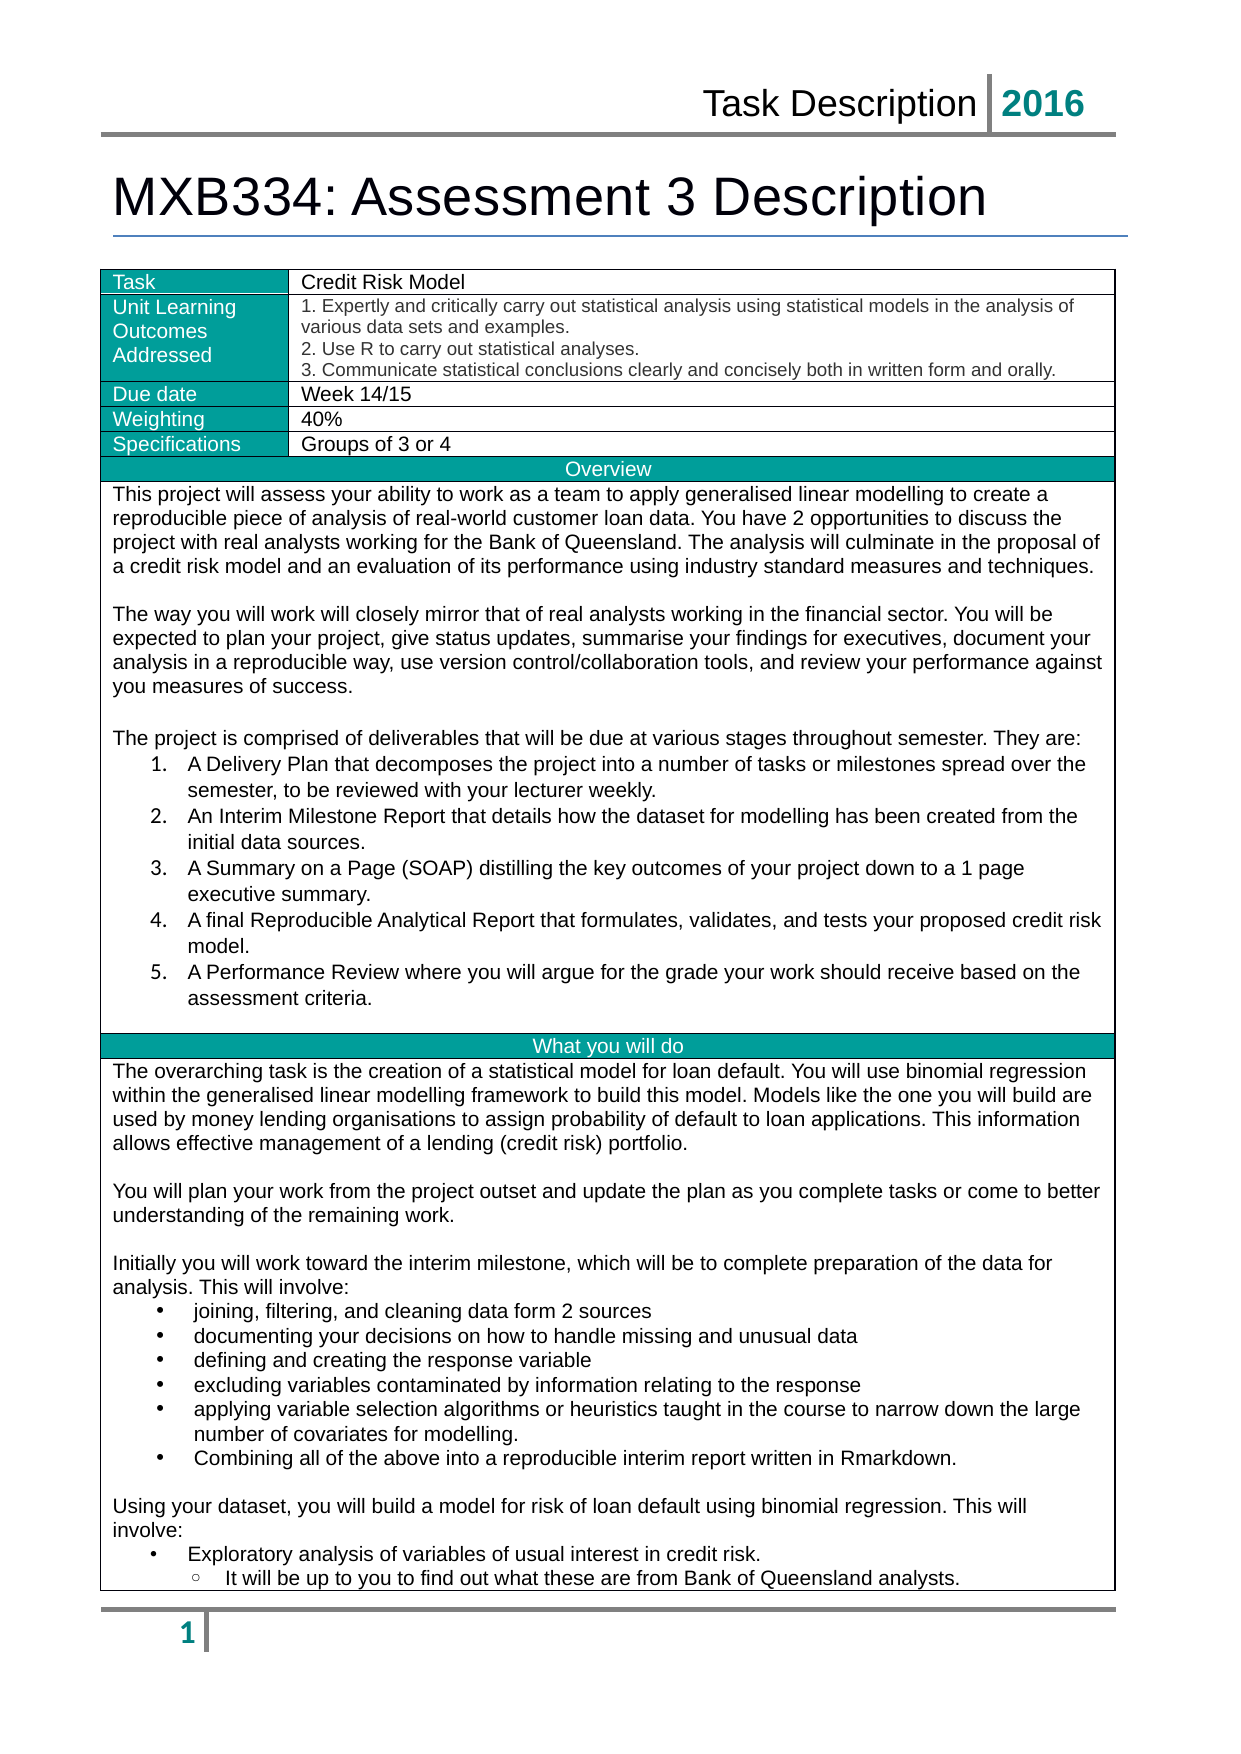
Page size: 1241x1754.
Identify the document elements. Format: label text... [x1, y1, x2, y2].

table_cell Weighting [101, 407, 288, 431]
table_cell Overview [101, 457, 1114, 481]
table_cell Specifications [101, 432, 288, 456]
table_cell The overarching task is the creation of a statistical model for loan default. You will use binomial regression within the generalised linear modelling framework to build this model. Models like the one you will build are used by money lending organisations to assign probability of default to loan applications. This information allows effective management of a lending (credit risk) portfolio. You will plan your work from the project outset and update the plan as you complete tasks or come to better understanding of the remaining work. Initially you will work toward the interim milestone, which will be to complete preparation of the data for analysis. This will involve: joining, filtering, and cleaning data form 2 sources documenting your decisions on how to handle missing and unusual data defining and creating the response variable excluding variables contaminated by information relating to the response applying variable selection algorithms or heuristics taught in the course to narrow down the large number of covariates for modelling. Combining all of the above into a reproducible interim report written in Rmarkdown. Using your dataset, you will build a model for risk of loan default using binomial regression. This will involve: Exploratory analysis of variables of usual interest in credit risk. It will be up to you to find out what these are from Bank of Queensland analysts. Selecting from a space of candidate models using goodness of fit measures and cross validation (AIC, Gini/AUC). Selecting among 3 link functions: logit, probit, cloglog With justification for final selection Testing and validating the assumptions of the model Evaluating the performance of the model against existing benchmark Drawing conclusions about the effects of important variables Makes statements of the uncertainty relating to the effects Combining all of the above into a reproducible report written in Rmarkdown. Using the insights gained from your analysis you will distil the interesting results into a Summary On a Page (SOAP) for executive consumption. You will: Use visuals to communicate where appropriate Highlight Important covariates in the model State key assumptions in particular any assumptions that could not be verified. Highlight these as risks. State state performance of model Compare it to benchmark in terms that relate directly to the executive. For the final part of this assessment you will submit an individual performance review where you will assess the project and yourself against performance criteria. A template form shall be provided to you on Blackboard. The argument you make for the grade you shall receive will be taken into consideration in the grade awarded to you. [101, 1059, 1114, 1590]
table_cell What you will do [101, 1034, 1114, 1058]
table_cell Due date [101, 382, 288, 406]
table_cell Groups of 3 or 4 [289, 432, 1114, 456]
table_cell 1. Expertly and critically carry out statistical analysis using statistical models in the analysis of various data sets and examples. 2. Use R to carry out statistical analyses. 3. Communicate statistical conclusions clearly and concisely both in written form and orally. [289, 295, 1114, 381]
table_cell Week 14/15 [289, 382, 1114, 406]
title MXB334: Assessment 3 Description [112, 164, 1128, 237]
table_cell This project will assess your ability to work as a team to apply generalised linear modelling to create a reproducible piece of analysis of real-world customer loan data. You have 2 opportunities to discuss the project with real analysts working for the Bank of Queensland. The analysis will culminate in the proposal of a credit risk model and an evaluation of its performance using industry standard measures and techniques. The way you will work will closely mirror that of real analysts working in the financial sector. You will be expected to plan your project, give status updates, summarise your findings for executives, document your analysis in a reproducible way, use version control/collaboration tools, and review your performance against you measures of success. The project is comprised of deliverables that will be due at various stages throughout semester. They are: A Delivery Plan that decomposes the project into a number of tasks or milestones spread over the semester, to be reviewed with your lecturer weekly. An Interim Milestone Report that details how the dataset for modelling has been created from the initial data sources. A Summary on a Page (SOAP) distilling the key outcomes of your project down to a 1 page executive summary. A final Reproducible Analytical Report that formulates, validates, and tests your proposed credit risk model. A Performance Review where you will argue for the grade your work should receive based on the assessment criteria. [101, 482, 1114, 1033]
table_header Task [101, 270, 288, 293]
table_header Credit Risk Model [289, 270, 1114, 293]
table_cell 40% [289, 407, 1114, 431]
table_cell Unit Learning Outcomes Addressed [101, 295, 288, 381]
